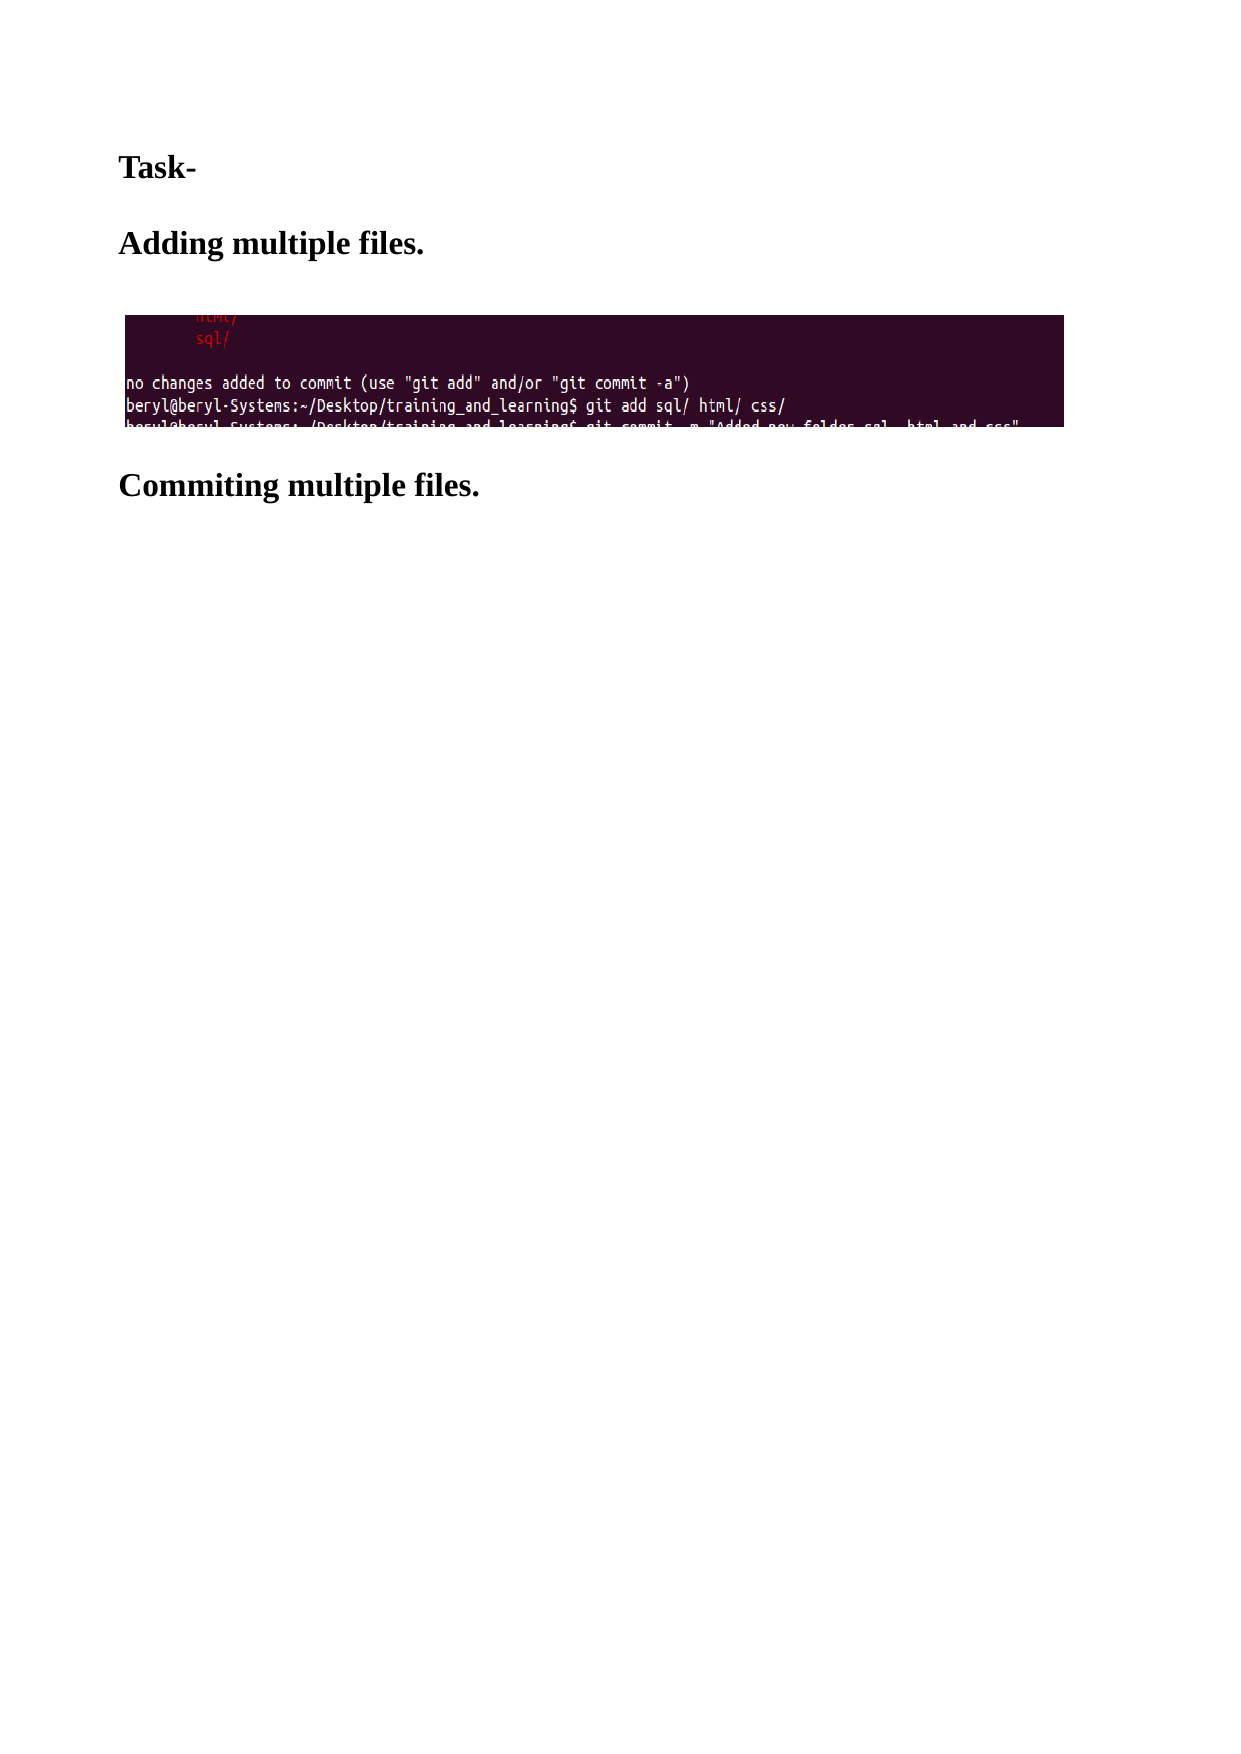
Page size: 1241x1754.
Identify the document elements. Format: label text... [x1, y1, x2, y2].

picture [125, 419, 662, 427]
text Adding multiple files. [118, 223, 1122, 262]
text Task- [118, 147, 1122, 185]
text Commiting multiple files. [118, 465, 1122, 503]
